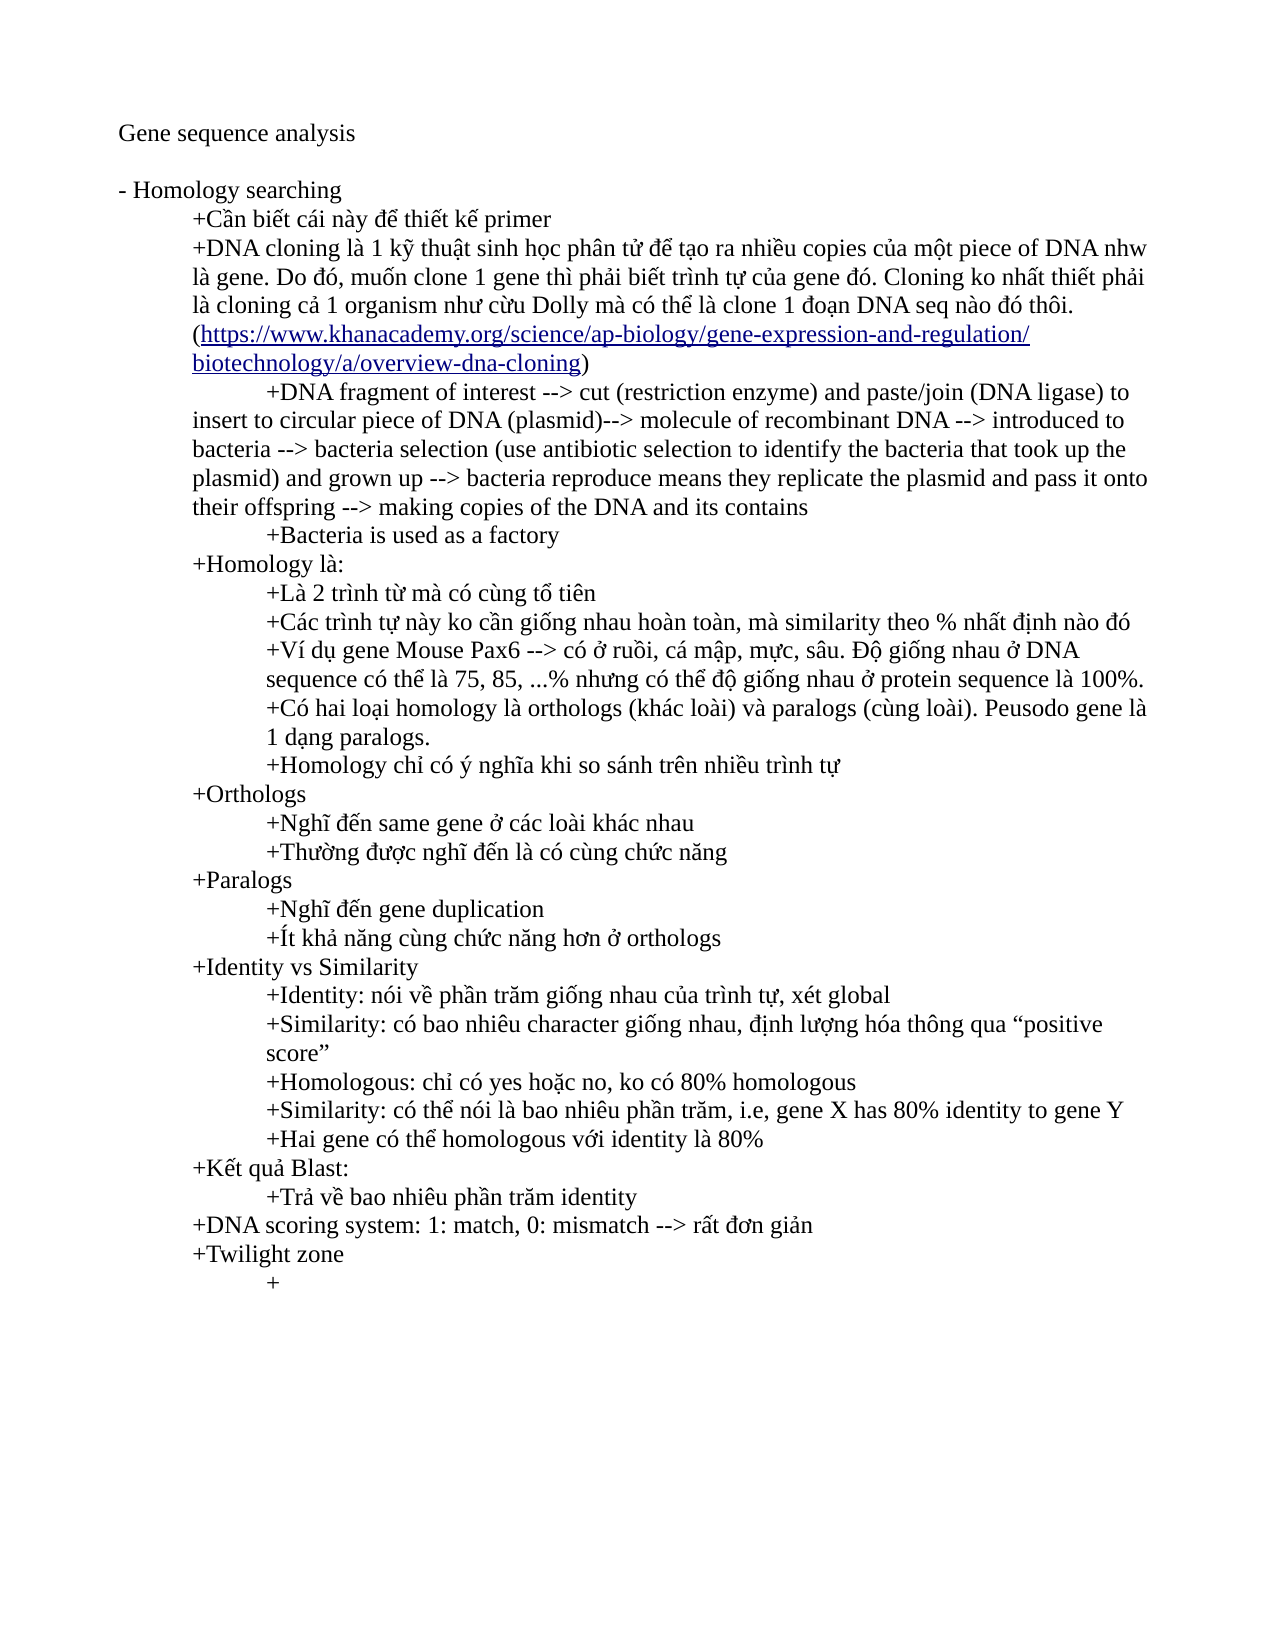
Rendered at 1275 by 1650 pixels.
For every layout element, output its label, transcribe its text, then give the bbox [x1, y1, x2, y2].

text +Cần biết cái này để thiết kế primer [118, 204, 1157, 233]
text +Homology là: [118, 549, 1157, 578]
text +Là 2 trình từ mà có cùng tổ tiên [118, 578, 1157, 607]
text +Kết quả Blast: [118, 1153, 1157, 1182]
text + [118, 1268, 1157, 1297]
text +Paralogs [118, 866, 1157, 894]
text +Identity: nói về phần trăm giống nhau của trình tự, xét global [118, 981, 1157, 1009]
text +Similarity: có thể nói là bao nhiêu phần trăm, i.e, gene X has 80% identity to gene Y [118, 1096, 1157, 1124]
text +Orthologs [118, 779, 1157, 808]
text +Ít khả năng cùng chức năng hơn ở orthologs [118, 923, 1157, 952]
text - Homology searching [118, 176, 1157, 204]
text +Nghĩ đến gene duplication [118, 894, 1157, 923]
text +Các trình tự này ko cần giống nhau hoàn toàn, mà similarity theo % nhất định nào đó [118, 607, 1157, 636]
text +Nghĩ đến same gene ở các loài khác nhau [118, 808, 1157, 837]
text +Similarity: có bao nhiêu character giống nhau, định lượng hóa thông qua “positive score” [118, 1009, 1157, 1067]
text +Ví dụ gene Mouse Pax6 --> có ở ruồi, cá mập, mực, sâu. Độ giống nhau ở DNA sequence có thể là 75, 85, ...% nhưng có thể độ giống nhau ở protein sequence là 100%. [118, 636, 1157, 693]
text +Homology chỉ có ý nghĩa khi so sánh trên nhiều trình tự [118, 751, 1157, 779]
text +Thường được nghĩ đến là có cùng chức năng [118, 837, 1157, 866]
text +Trả về bao nhiêu phần trăm identity [118, 1182, 1157, 1211]
text +Twilight zone [118, 1239, 1157, 1268]
text +DNA cloning là 1 kỹ thuật sinh học phân tử để tạo ra nhiều copies của một piece of DNA nhw là gene. Do đó, muốn clone 1 gene thì phải biết trình tự của gene đó. Cloning ko nhất thiết phải là cloning cả 1 organism như cừu Dolly mà có thể là clone 1 đoạn DNA seq nào đó thôi. (https://www.khanacademy.org/science/ap-biology/gene-expression-and-regulation/biotechnology/a/overview-dna-cloning) [192, 233, 1157, 377]
text Gene sequence analysis [118, 118, 1157, 147]
text +DNA scoring system: 1: match, 0: mismatch --> rất đơn giản [118, 1211, 1157, 1239]
text +DNA fragment of interest --> cut (restriction enzyme) and paste/join (DNA ligase) to insert to circular piece of DNA (plasmid)--> molecule of recombinant DNA --> introduced to bacteria --> bacteria selection (use antibiotic selection to identify the bacteria that took up the plasmid) and grown up --> bacteria reproduce means they replicate the plasmid and pass it onto their offspring --> making copies of the DNA and its contains [192, 377, 1157, 521]
text +Hai gene có thể homologous với identity là 80% [118, 1124, 1157, 1153]
text +Có hai loại homology là orthologs (khác loài) và paralogs (cùng loài). Peusodo gene là 1 dạng paralogs. [118, 693, 1157, 751]
text +Identity vs Similarity [118, 952, 1157, 981]
text +Homologous: chỉ có yes hoặc no, ko có 80% homologous [118, 1067, 1157, 1096]
text +Bacteria is used as a factory [192, 521, 1157, 549]
